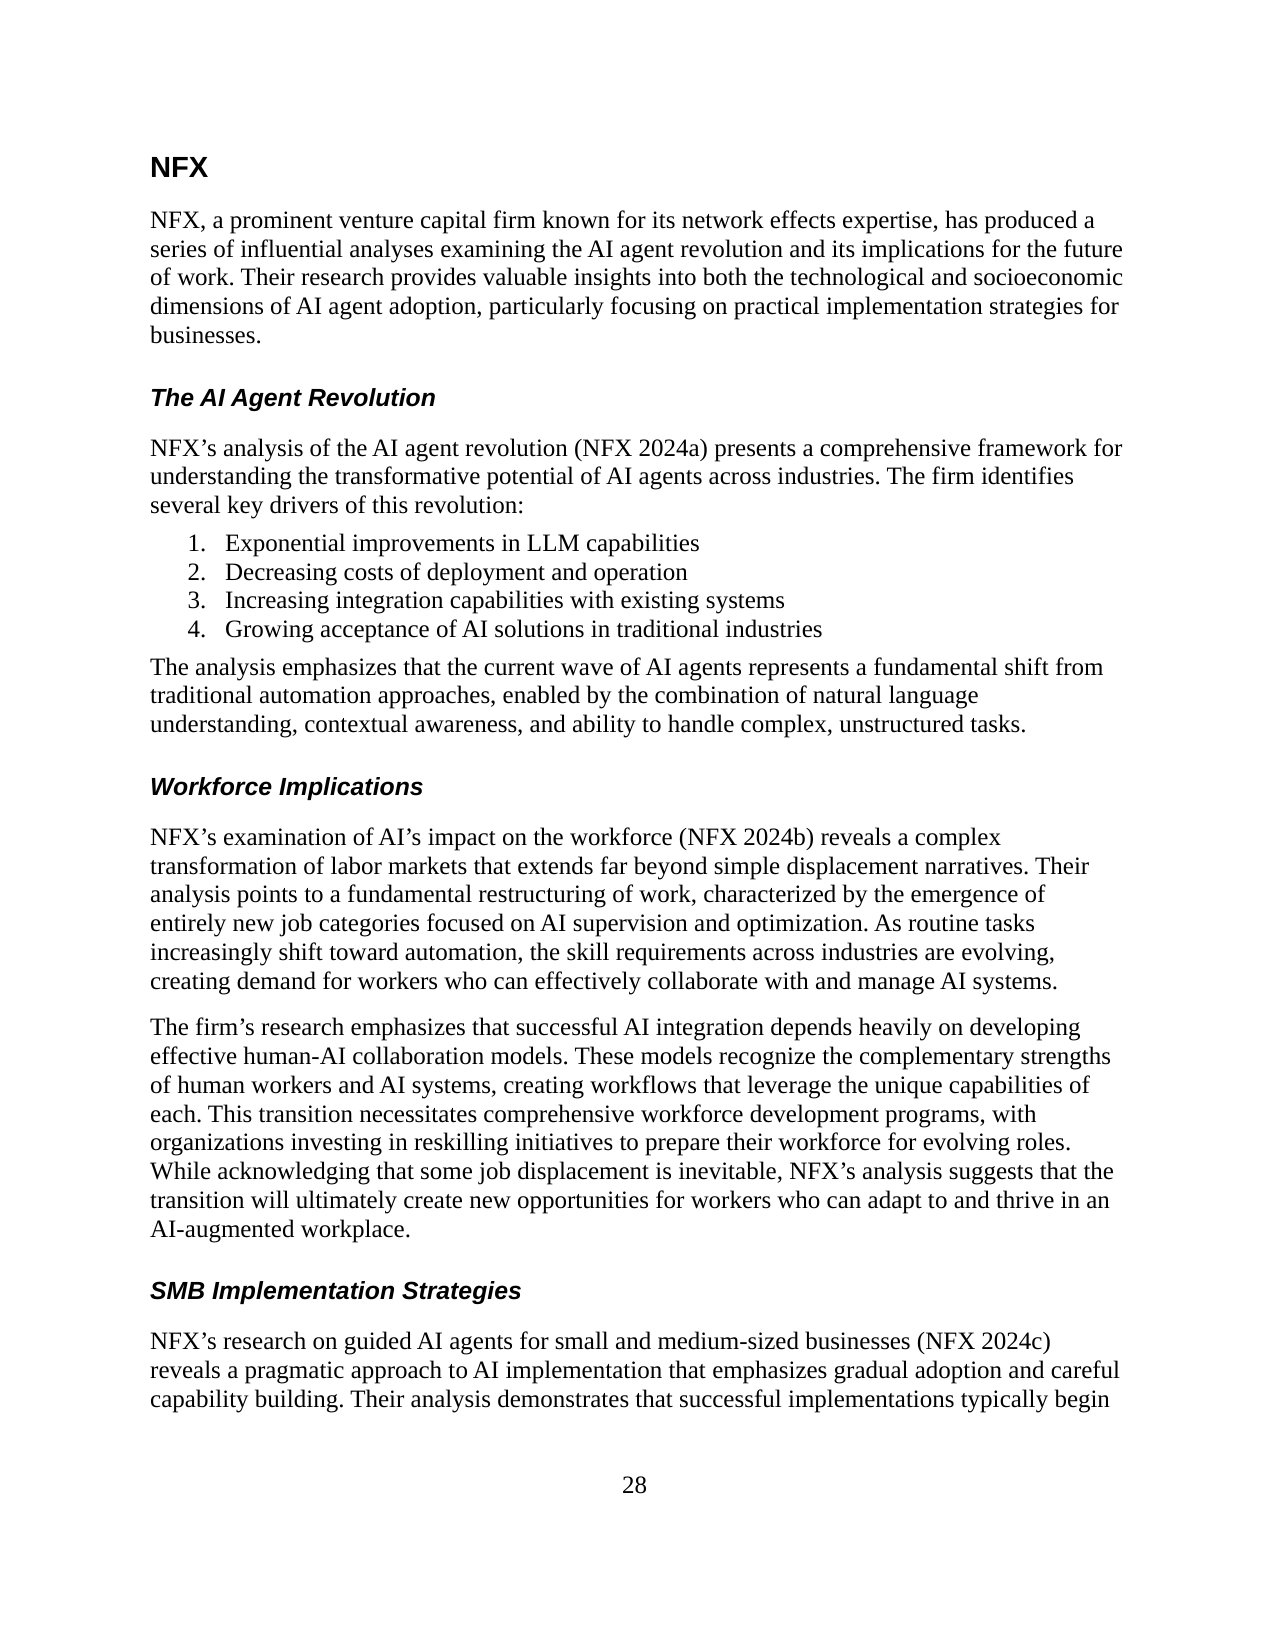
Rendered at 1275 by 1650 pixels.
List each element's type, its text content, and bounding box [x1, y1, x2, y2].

subtitle The AI Agent Revolution [150, 383, 1125, 411]
list Growing acceptance of AI solutions in traditional industries [187, 614, 1125, 643]
list Exponential improvements in LLM capabilities [187, 528, 1125, 557]
subtitle Workforce Implications [150, 772, 1125, 801]
text NFX’s examination of AI’s impact on the workforce (NFX 2024b) reveals a complex transformation of labor markets that extends far beyond simple displacement narratives. Their analysis points to a fundamental restructuring of work, characterized by the emergence of entirely new job categories focused on AI supervision and optimization. As routine tasks increasingly shift toward automation, the skill requirements across industries are evolving, creating demand for workers who can effectively collaborate with and manage AI systems. [150, 822, 1125, 994]
text The firm’s research emphasizes that successful AI integration depends heavily on developing effective human-AI collaboration models. These models recognize the complementary strengths of human workers and AI systems, creating workflows that leverage the unique capabilities of each. This transition necessitates comprehensive workforce development programs, with organizations investing in reskilling initiatives to prepare their workforce for evolving roles. While acknowledging that some job displacement is inevitable, NFX’s analysis suggests that the transition will ultimately create new opportunities for workers who can adapt to and thrive in an AI-augmented workplace. [150, 1012, 1125, 1242]
text NFX’s analysis of the AI agent revolution (NFX 2024a) presents a comprehensive framework for understanding the transformative potential of AI agents across industries. The firm identifies several key drivers of this revolution: [150, 433, 1125, 519]
text The analysis emphasizes that the current wave of AI agents represents a fundamental shift from traditional automation approaches, enabled by the combination of natural language understanding, contextual awareness, and ability to handle complex, unstructured tasks. [150, 652, 1125, 738]
list Decreasing costs of deployment and operation [187, 557, 1125, 585]
subtitle NFX [150, 150, 1125, 183]
text NFX’s research on guided AI agents for small and medium-sized businesses (NFX 2024c) reveals a pragmatic approach to AI implementation that emphasizes gradual adoption and careful capability building. Their analysis demonstrates that successful implementations typically begin [150, 1326, 1125, 1413]
list Increasing integration capabilities with existing systems [187, 585, 1125, 614]
subtitle SMB Implementation Strategies [150, 1276, 1125, 1305]
text NFX, a prominent venture capital firm known for its network effects expertise, has produced a series of influential analyses examining the AI agent revolution and its implications for the future of work. Their research provides valuable insights into both the technological and socioeconomic dimensions of AI agent adoption, particularly focusing on practical implementation strategies for businesses. [150, 205, 1125, 349]
